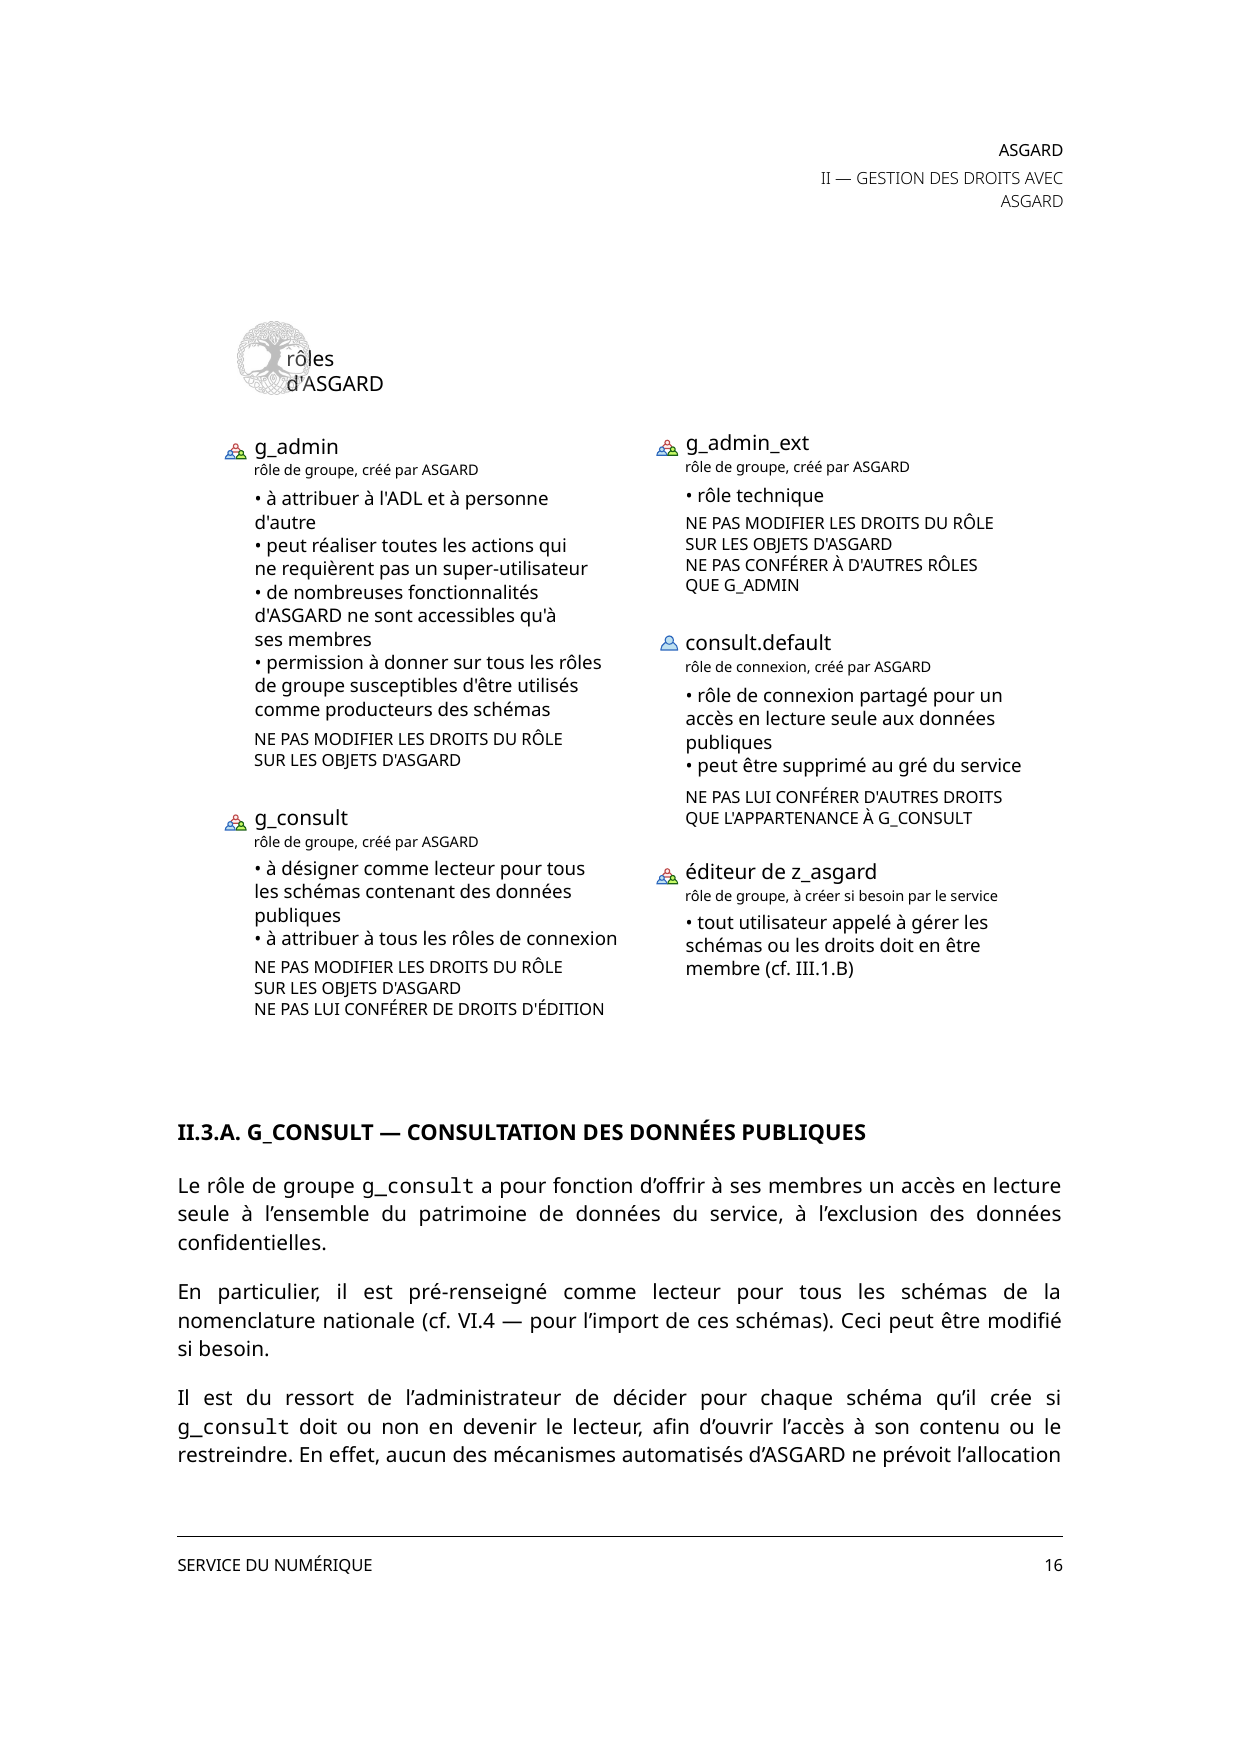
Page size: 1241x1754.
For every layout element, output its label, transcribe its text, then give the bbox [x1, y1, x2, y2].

subtitle g_consult — consultation des données publiques [177, 1111, 1063, 1149]
text Il est du ressort de l’administrateur de décider pour chaque schéma qu’il crée si g_consult doit ou non en devenir le lecteur, afin d’ouvrir l’accès à son contenu ou le restreindre. En effet, aucun des mécanismes automatisés d’ASGARD ne prévoit l’allocation [177, 1383, 1063, 1469]
text Le rôle de groupe g_consult a pour fonction d’offrir à ses membres un accès en lecture seule à l’ensemble du patrimoine de données du service, à l’exclusion des données confidentielles. [177, 1171, 1063, 1256]
text En particulier, il est pré-renseigné comme lecteur pour tous les schémas de la nomenclature nationale (cf. VI.4 pour l’import de ces schémas). Ceci peut être modifié si besoin. [177, 1277, 1063, 1363]
